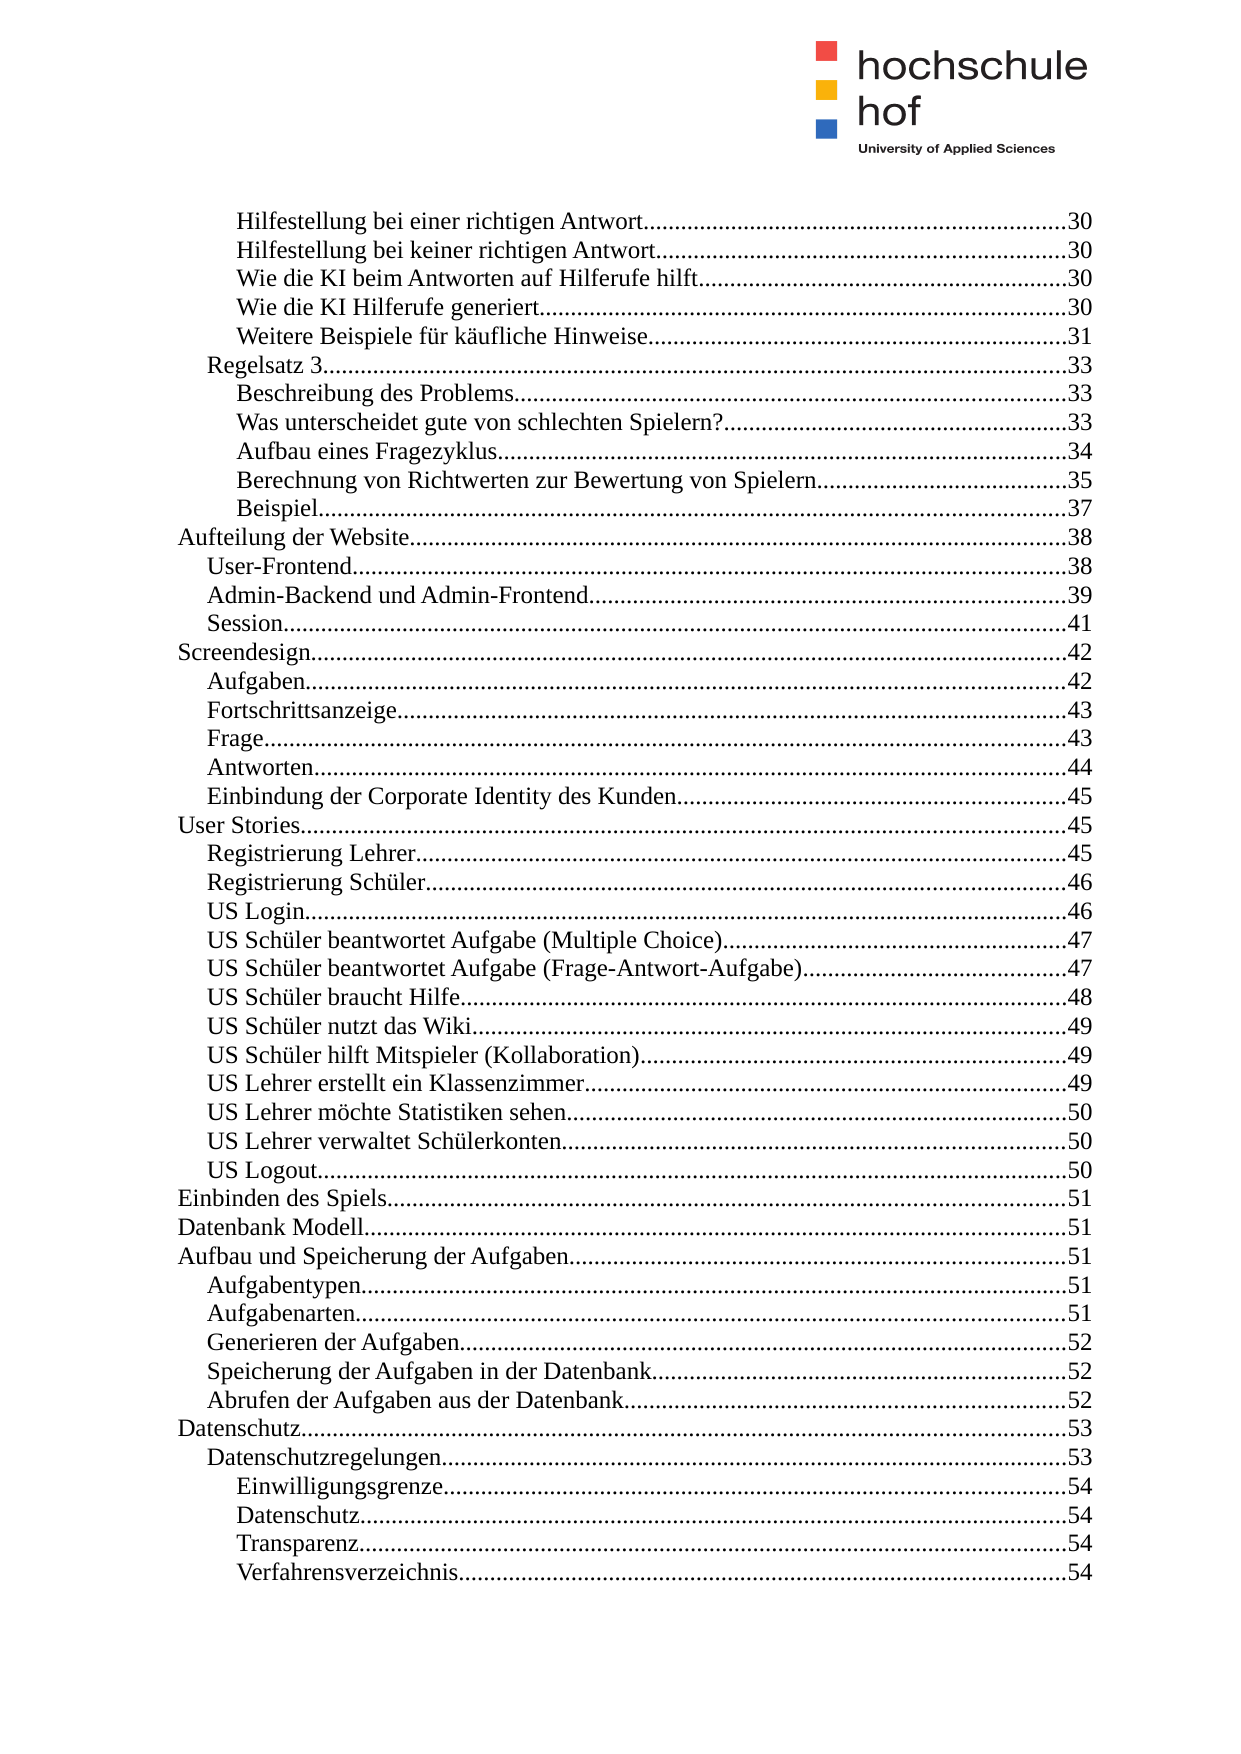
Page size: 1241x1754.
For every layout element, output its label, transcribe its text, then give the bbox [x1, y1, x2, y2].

text Registrierung Schüler 46 [207, 867, 1092, 896]
text Berechnung von Richtwerten zur Bewertung von Spielern 35 [236, 465, 1092, 493]
text Datenschutzregelungen 53 [207, 1442, 1092, 1471]
text Aufbau eines Fragezyklus 34 [236, 436, 1092, 465]
text Datenbank Modell 51 [177, 1212, 1092, 1241]
text Regelsatz 3 33 [207, 350, 1092, 378]
text Datenschutz 53 [177, 1413, 1092, 1442]
text Beschreibung des Problems 33 [236, 378, 1092, 407]
text Aufbau und Speicherung der Aufgaben 51 [177, 1241, 1092, 1270]
text US Lehrer möchte Statistiken sehen 50 [207, 1097, 1092, 1126]
text Speicherung der Aufgaben in der Datenbank 52 [207, 1356, 1092, 1385]
text US Schüler braucht Hilfe 48 [207, 982, 1092, 1011]
text Aufgabenarten 51 [207, 1298, 1092, 1327]
text US Lehrer verwaltet Schülerkonten 50 [207, 1126, 1092, 1155]
text US Logout 50 [207, 1155, 1092, 1183]
text Hilfestellung bei keiner richtigen Antwort 30 [236, 235, 1092, 263]
text Transparenz 54 [236, 1528, 1092, 1557]
text Einwilligungsgrenze 54 [236, 1471, 1092, 1500]
text US Schüler nutzt das Wiki 49 [207, 1011, 1092, 1040]
text US Login 46 [207, 896, 1092, 925]
text Wie die KI Hilferufe generiert 30 [236, 292, 1092, 321]
text Hilfestellung bei einer richtigen Antwort 30 [236, 206, 1092, 235]
text Aufgabentypen 51 [207, 1270, 1092, 1298]
text Wie die KI beim Antworten auf Hilferufe hilft 30 [236, 263, 1092, 292]
text Weitere Beispiele für käufliche Hinweise 31 [236, 321, 1092, 350]
text Aufgaben 42 [207, 666, 1092, 695]
text Verfahrensverzeichnis 54 [236, 1557, 1092, 1586]
text Fortschrittsanzeige 43 [207, 695, 1092, 723]
text Beispiel 37 [236, 493, 1092, 522]
text Frage 43 [207, 723, 1092, 752]
text Aufteilung der Website 38 [177, 522, 1092, 551]
text Datenschutz 54 [236, 1500, 1092, 1528]
text US Schüler beantwortet Aufgabe (Multiple Choice) 47 [207, 925, 1092, 953]
text Screendesign 42 [177, 637, 1092, 666]
text Einbindung der Corporate Identity des Kunden 45 [207, 781, 1092, 810]
text Registrierung Lehrer 45 [207, 838, 1092, 867]
text US Lehrer erstellt ein Klassenzimmer 49 [207, 1068, 1092, 1097]
text Session 41 [207, 608, 1092, 637]
text US Schüler beantwortet Aufgabe (Frage-Antwort-Aufgabe) 47 [207, 953, 1092, 982]
text User Stories 45 [177, 810, 1092, 838]
text Was unterscheidet gute von schlechten Spielern? 33 [236, 407, 1092, 436]
text Abrufen der Aufgaben aus der Datenbank 52 [207, 1385, 1092, 1413]
text US Schüler hilft Mitspieler (Kollaboration) 49 [207, 1040, 1092, 1068]
text Admin-Backend und Admin-Frontend 39 [207, 580, 1092, 608]
text Antworten 44 [207, 752, 1092, 781]
text Einbinden des Spiels 51 [177, 1183, 1092, 1212]
text Generieren der Aufgaben 52 [207, 1327, 1092, 1356]
text User-Frontend 38 [207, 551, 1092, 580]
picture [815, 41, 1087, 155]
